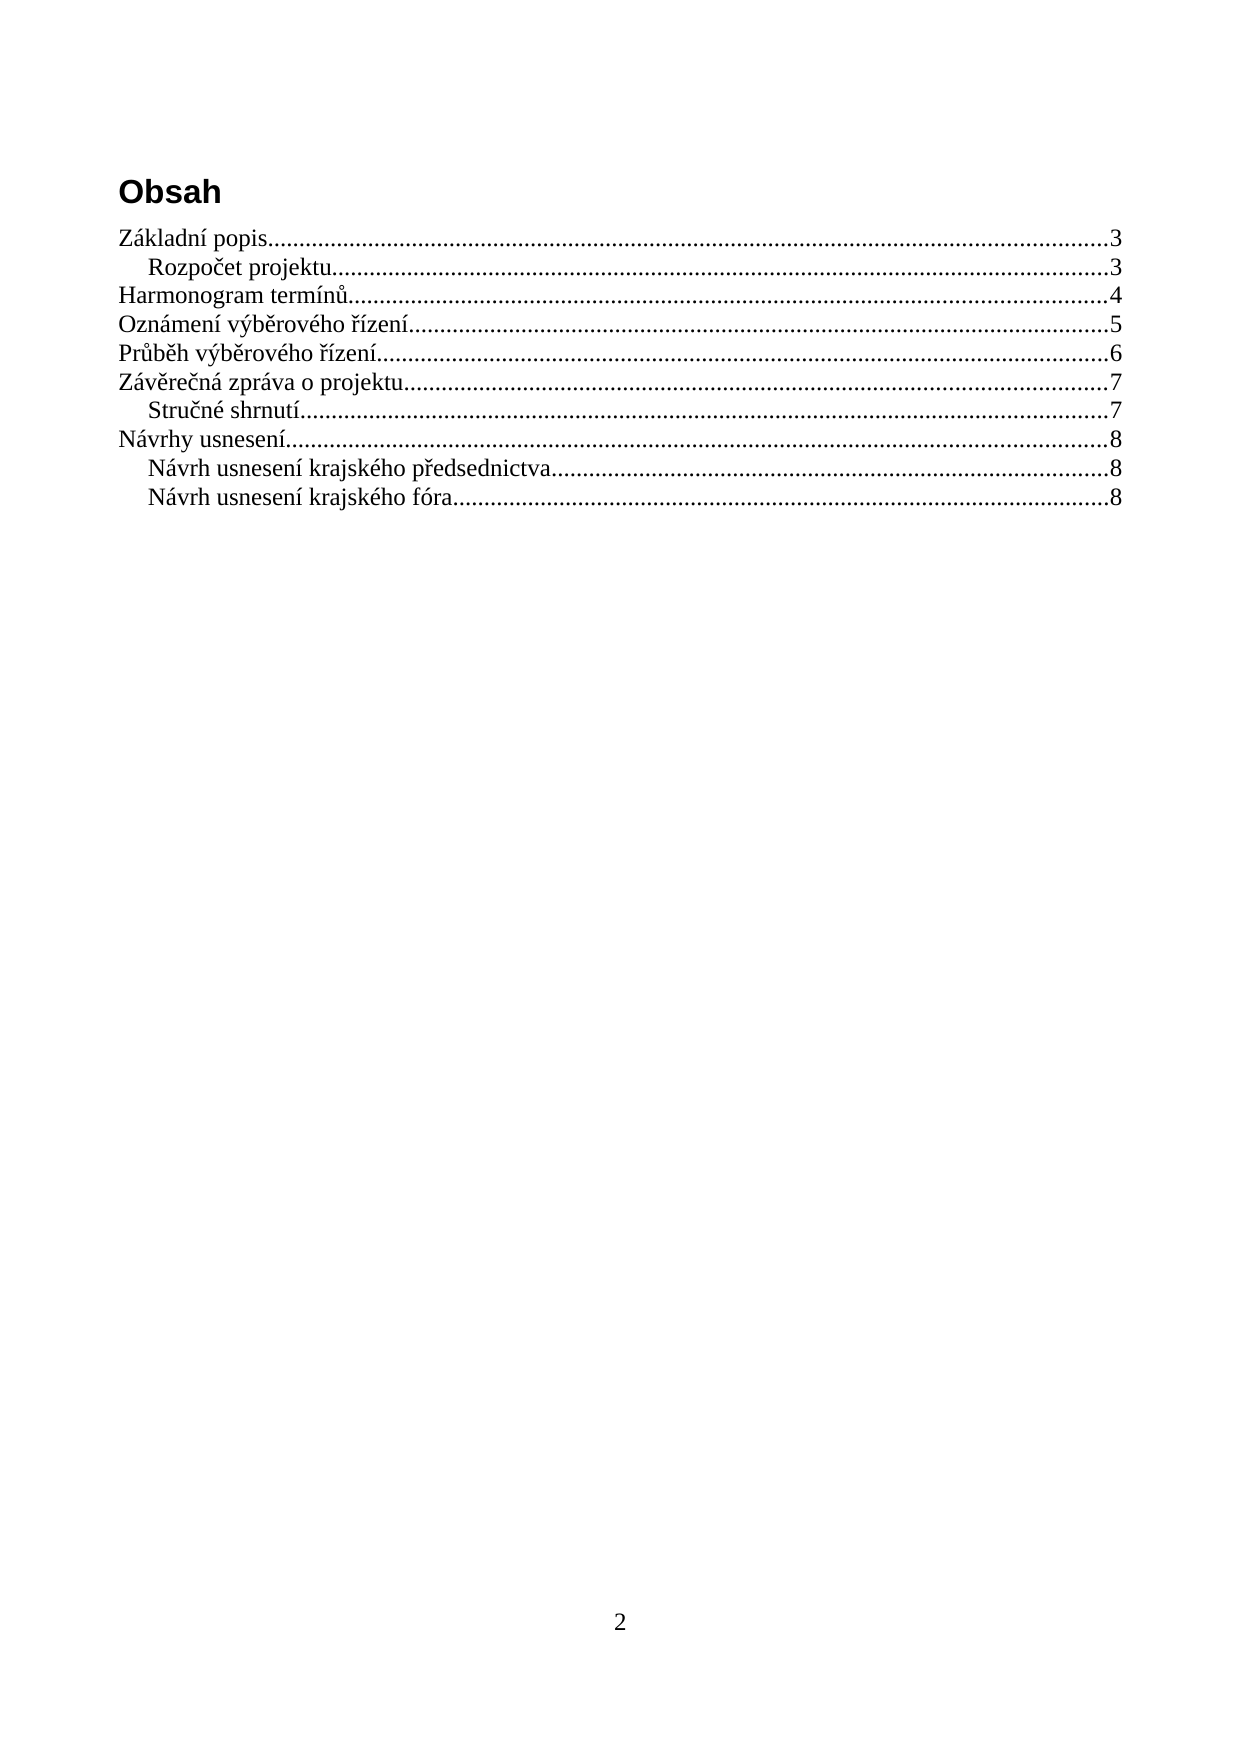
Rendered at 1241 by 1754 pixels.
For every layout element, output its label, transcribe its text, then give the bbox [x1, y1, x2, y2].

text Návrh usnesení krajského předsednictva 8 [148, 453, 1122, 482]
text Návrhy usnesení 8 [118, 424, 1122, 453]
text Návrh usnesení krajského fóra 8 [148, 482, 1122, 510]
text Stručné shrnutí 7 [148, 395, 1122, 424]
text Závěrečná zpráva o projektu 7 [118, 367, 1122, 395]
subtitle Obsah [118, 172, 1122, 210]
text Oznámení výběrového řízení 5 [118, 309, 1122, 338]
text Průběh výběrového řízení 6 [118, 338, 1122, 367]
text Rozpočet projektu 3 [148, 252, 1122, 280]
text Harmonogram termínů 4 [118, 280, 1122, 309]
text Základní popis 3 [118, 223, 1122, 252]
